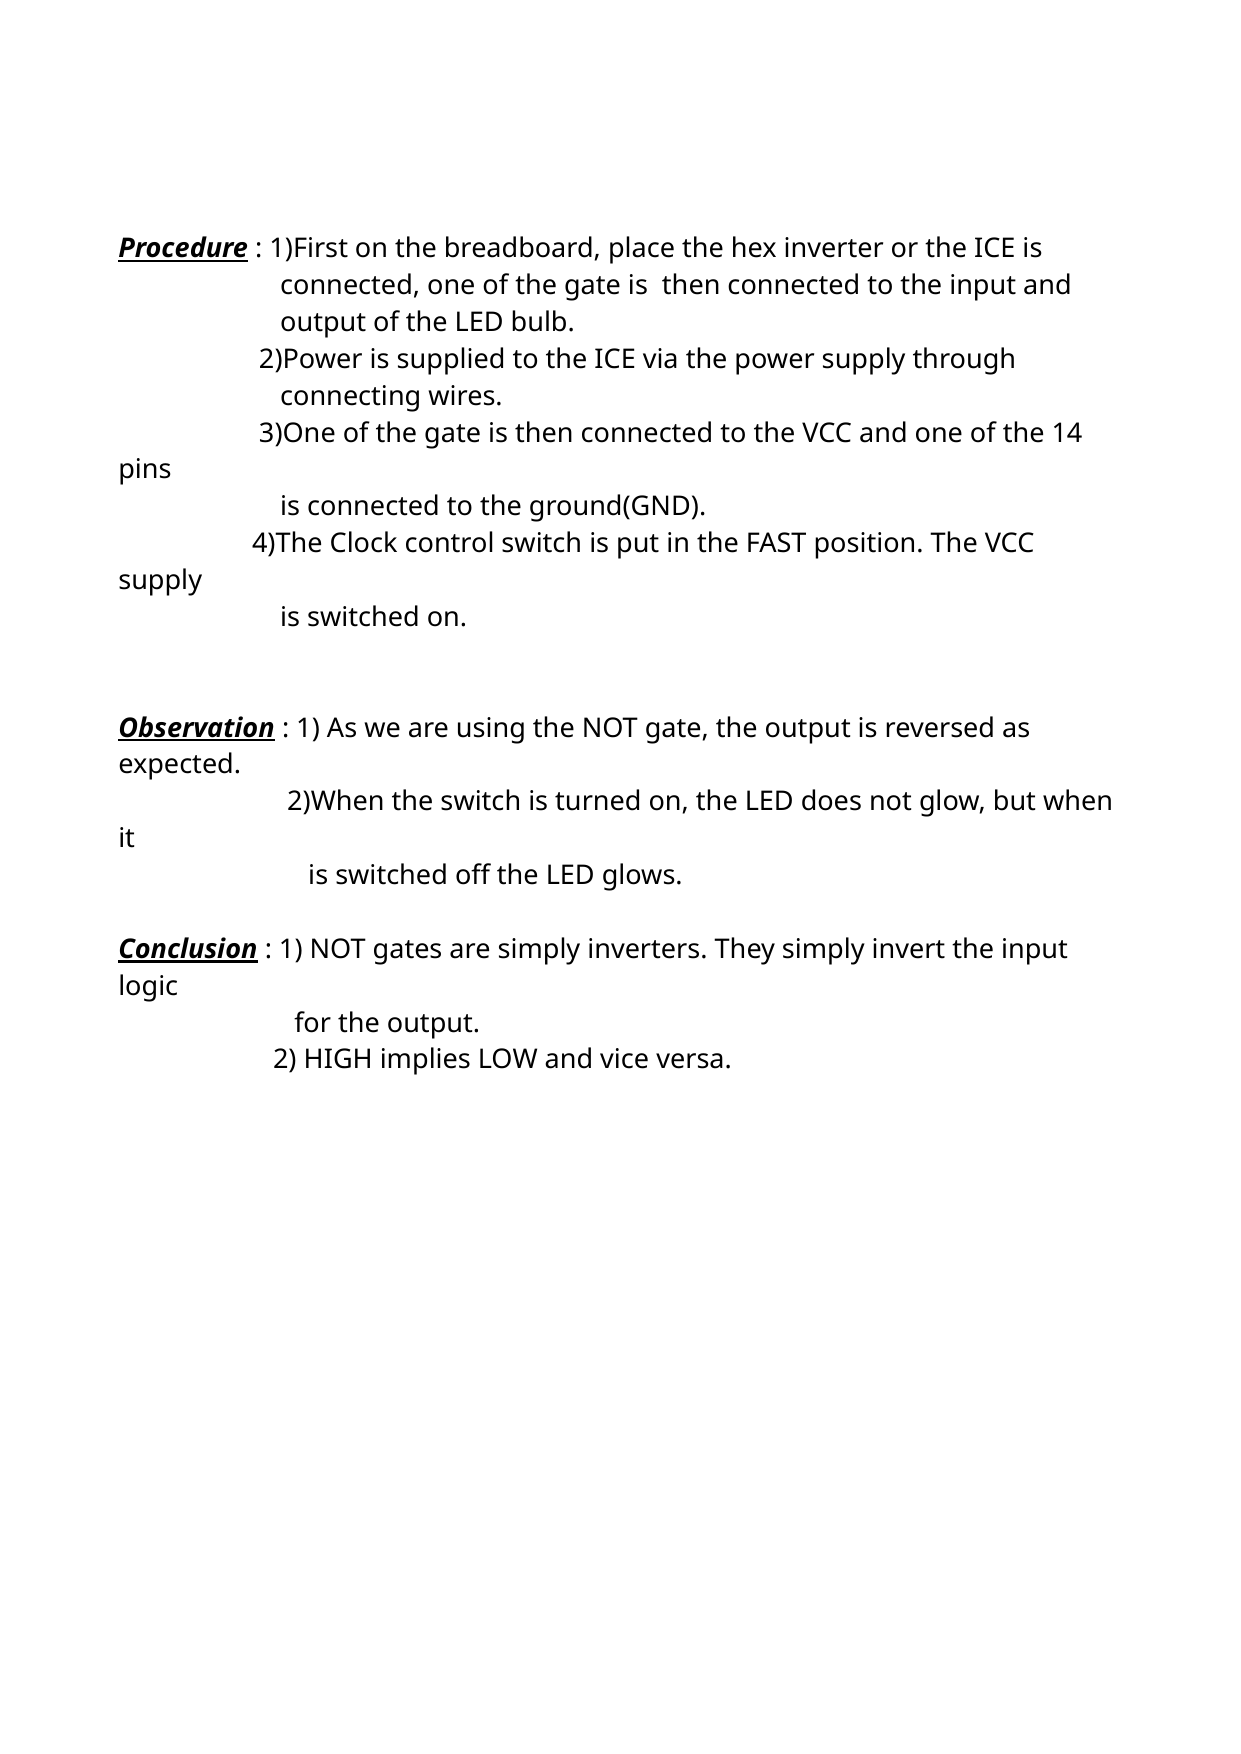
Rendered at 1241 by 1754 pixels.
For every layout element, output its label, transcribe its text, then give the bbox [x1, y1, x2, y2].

text Observation : 1) As we are using the NOT gate, the output is reversed as expected. [118, 708, 1122, 782]
text for the output. [118, 1003, 1122, 1040]
text is connected to the ground(GND). [118, 487, 1122, 524]
text 2)Power is supplied to the ICE via the power supply through [118, 339, 1122, 376]
text output of the LED bulb. [118, 302, 1122, 339]
text is switched on. [118, 597, 1122, 634]
text is switched off the LED glows. [118, 856, 1122, 892]
text connected, one of the gate is then connected to the input and [118, 266, 1122, 302]
text 2)When the switch is turned on, the LED does not glow, but when it [118, 782, 1122, 856]
text Conclusion : 1) NOT gates are simply inverters. They simply invert the input logic [118, 929, 1122, 1003]
text 4)The Clock control switch is put in the FAST position. The VCC supply [118, 524, 1122, 597]
text Procedure : 1)First on the breadboard, place the hex inverter or the ICE is [118, 229, 1122, 266]
text connecting wires. [118, 376, 1122, 413]
text 2) HIGH implies LOW and vice versa. [118, 1040, 1122, 1077]
text 3)One of the gate is then connected to the VCC and one of the 14 pins [118, 413, 1122, 487]
